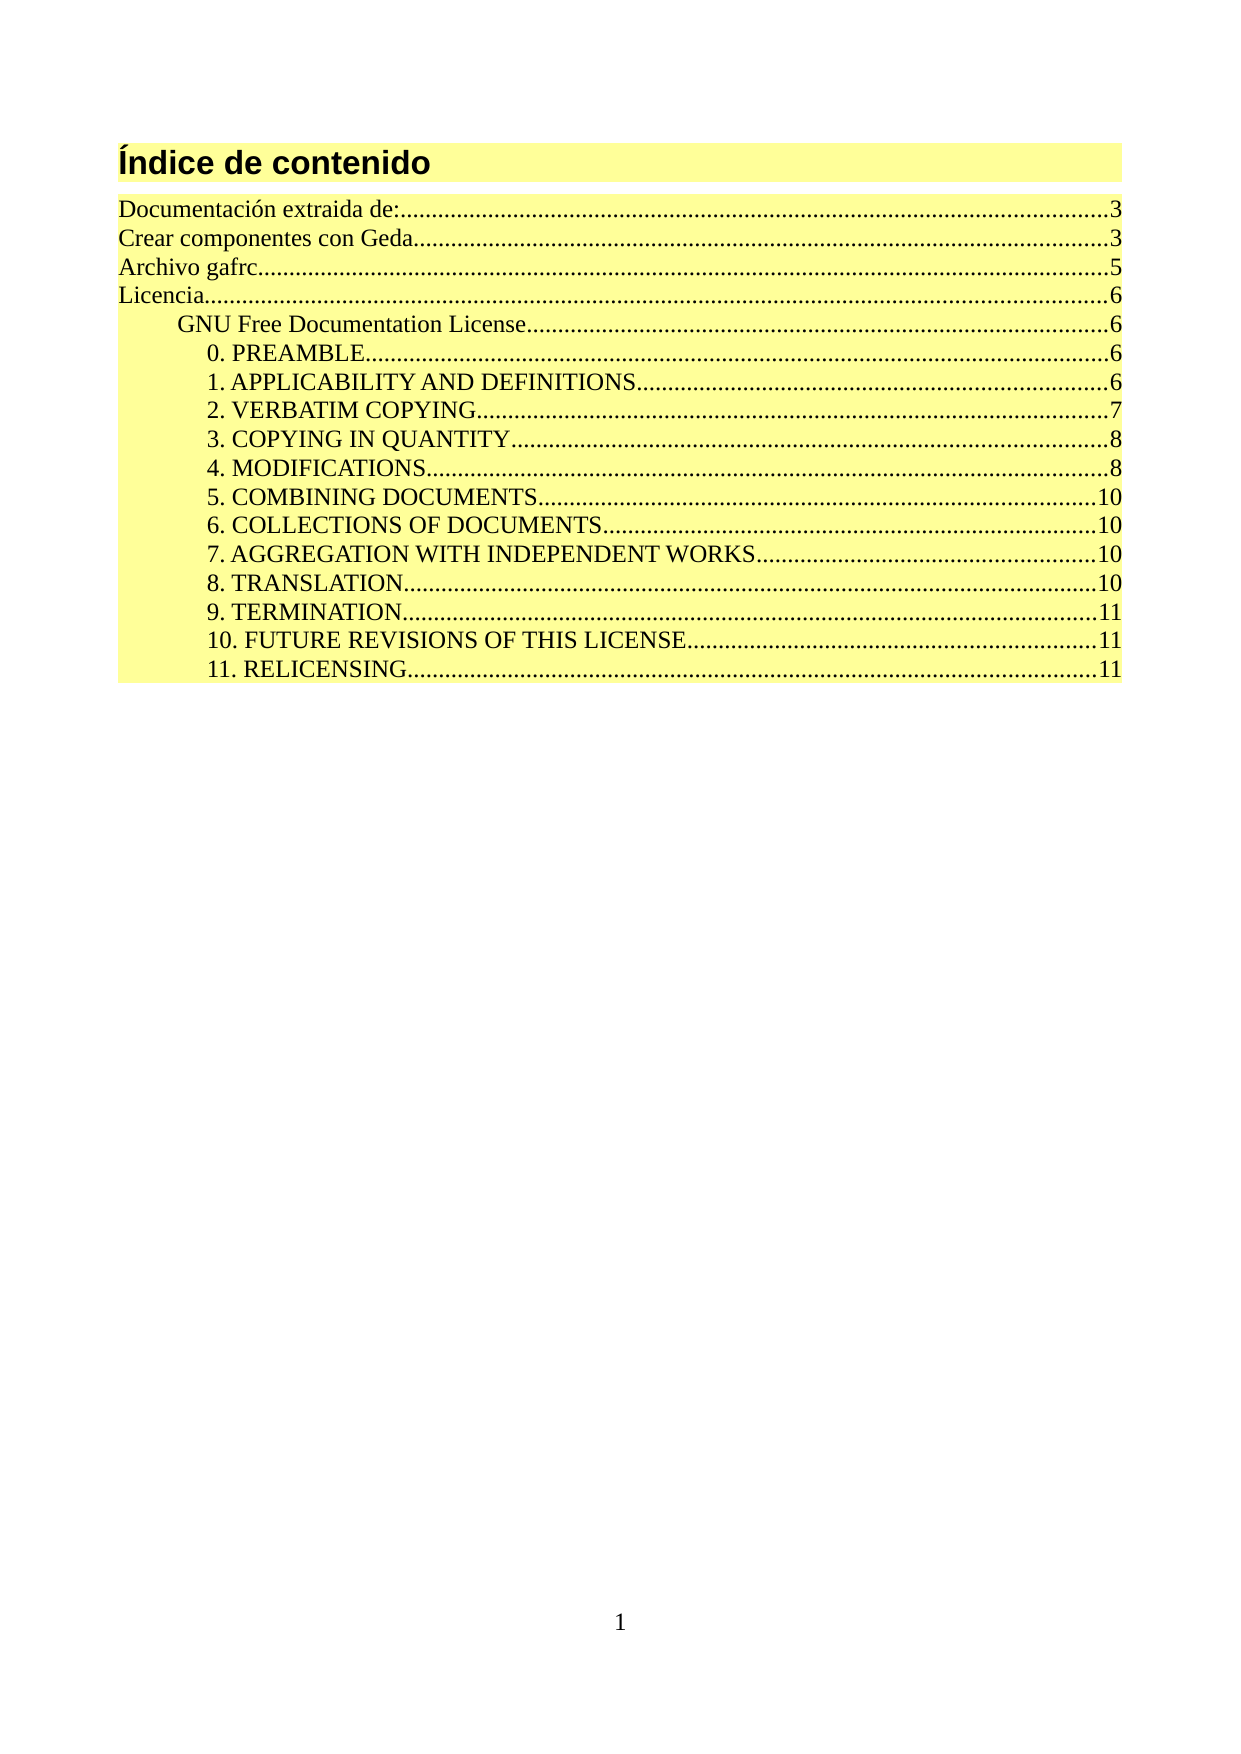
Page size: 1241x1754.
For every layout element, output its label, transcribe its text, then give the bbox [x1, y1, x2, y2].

text 10. FUTURE REVISIONS OF THIS LICENSE 11 [207, 625, 1122, 654]
text Documentación extraida de: 3 [118, 194, 1122, 223]
text 9. TERMINATION 11 [207, 597, 1122, 625]
text GNU Free Documentation License 6 [177, 309, 1122, 338]
text 4. MODIFICATIONS 8 [207, 453, 1122, 482]
text 5. COMBINING DOCUMENTS 10 [207, 482, 1122, 510]
text Licencia 6 [118, 280, 1122, 309]
text Crear componentes con Geda 3 [118, 223, 1122, 252]
text 11. RELICENSING 11 [207, 654, 1122, 683]
text 2. VERBATIM COPYING 7 [207, 395, 1122, 424]
text 7. AGGREGATION WITH INDEPENDENT WORKS 10 [207, 539, 1122, 568]
text 6. COLLECTIONS OF DOCUMENTS 10 [207, 510, 1122, 539]
text 1. APPLICABILITY AND DEFINITIONS 6 [207, 367, 1122, 395]
text 0. PREAMBLE 6 [207, 338, 1122, 367]
text 3. COPYING IN QUANTITY 8 [207, 424, 1122, 453]
text 8. TRANSLATION 10 [207, 568, 1122, 597]
subtitle Índice de contenido [118, 143, 1122, 182]
text Archivo gafrc 5 [118, 252, 1122, 280]
